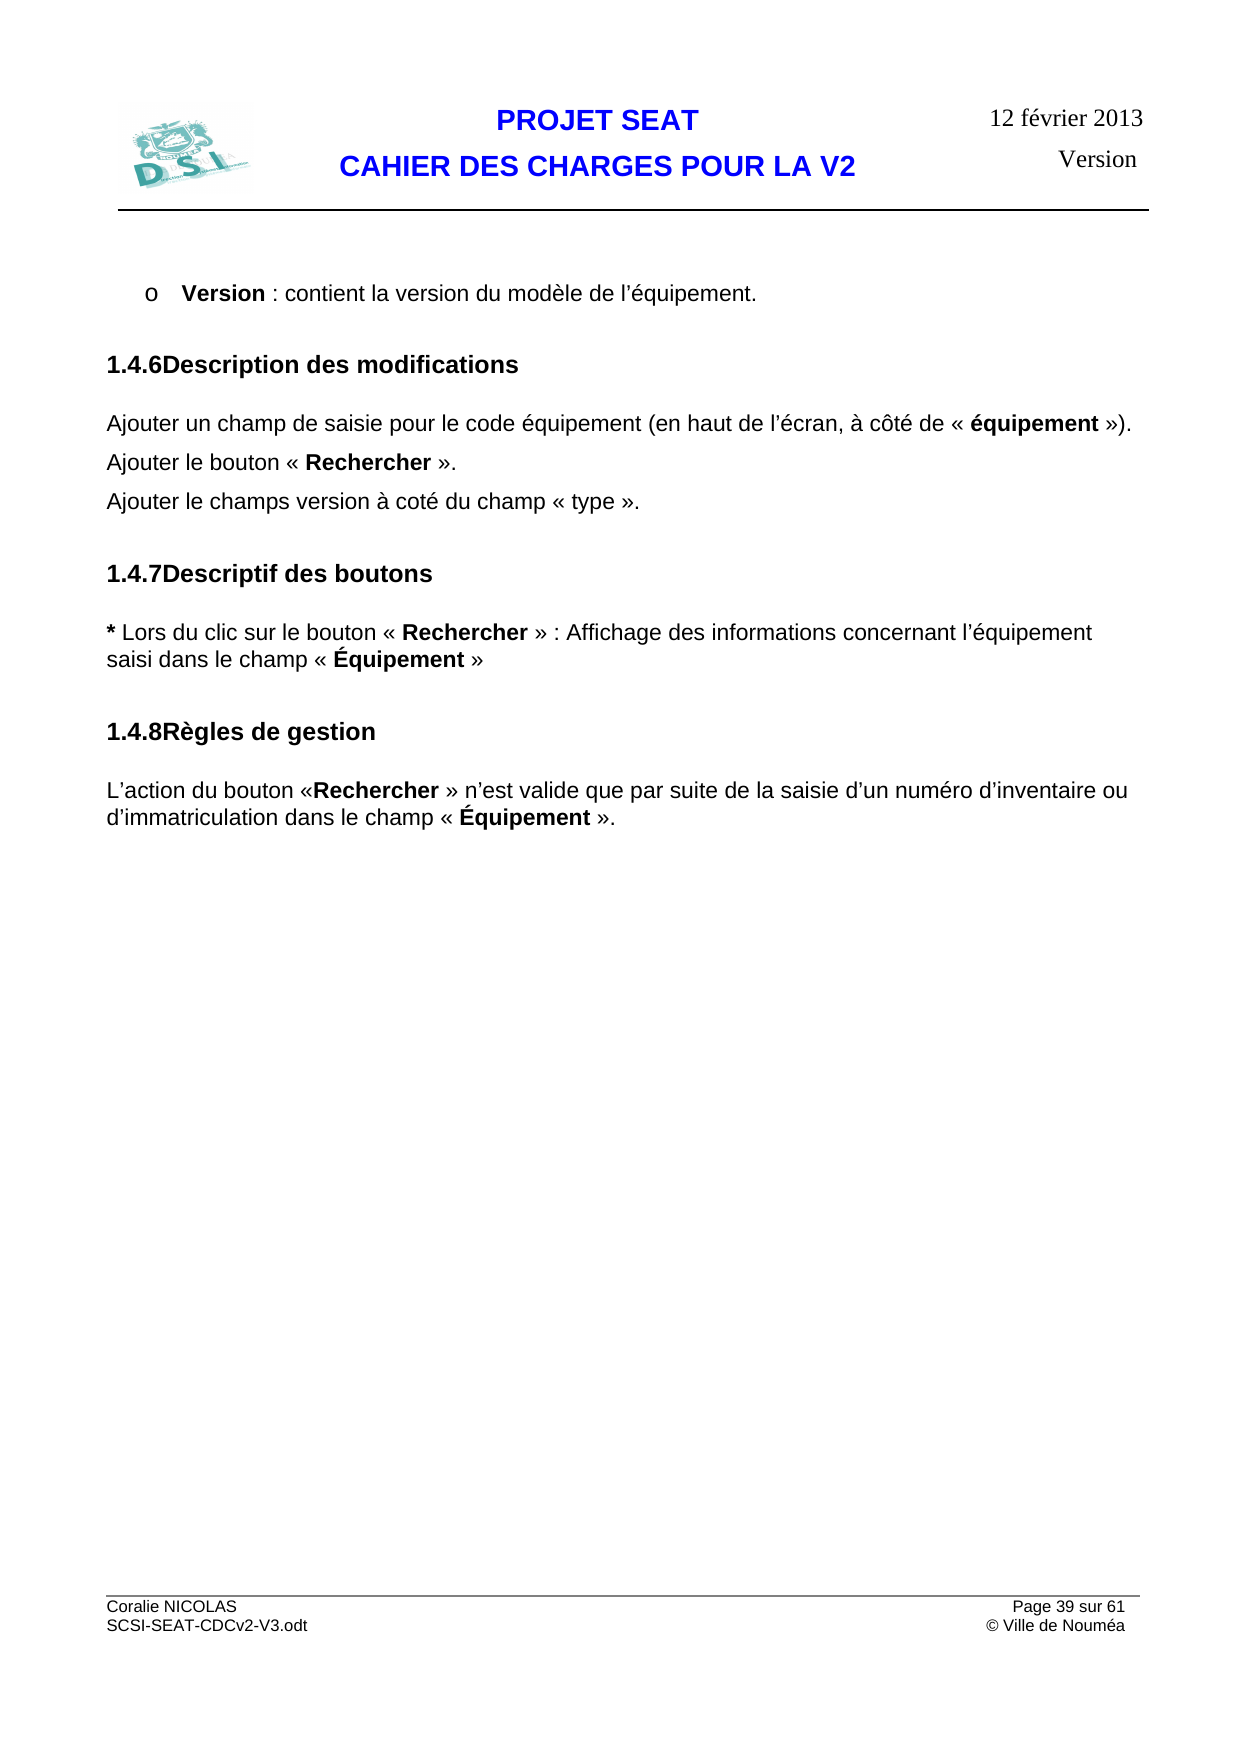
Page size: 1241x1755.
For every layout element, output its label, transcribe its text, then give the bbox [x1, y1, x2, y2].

list Version : contient la version du modèle de l’équipement. [144, 280, 1140, 309]
text Ajouter le champs version à coté du champ « type ». [106, 488, 1140, 514]
text * Lors du clic sur le bouton « Rechercher » : Affichage des informations concernant l’équipement saisi dans le champ « Équipement » [106, 619, 1140, 672]
subtitle Descriptif des boutons [106, 559, 1140, 588]
text Ajouter un champ de saisie pour le code équipement (en haut de l’écran, à côté de « équipement »). [106, 410, 1140, 436]
text Ajouter le bouton « Rechercher ». [106, 449, 1140, 475]
subtitle Règles de gestion [106, 717, 1140, 746]
subtitle Description des modifications [106, 350, 1140, 379]
text L’action du bouton «Rechercher » n’est valide que par suite de la saisie d’un numéro d’inventaire ou d’immatriculation dans le champ « Équipement ». [106, 777, 1140, 830]
